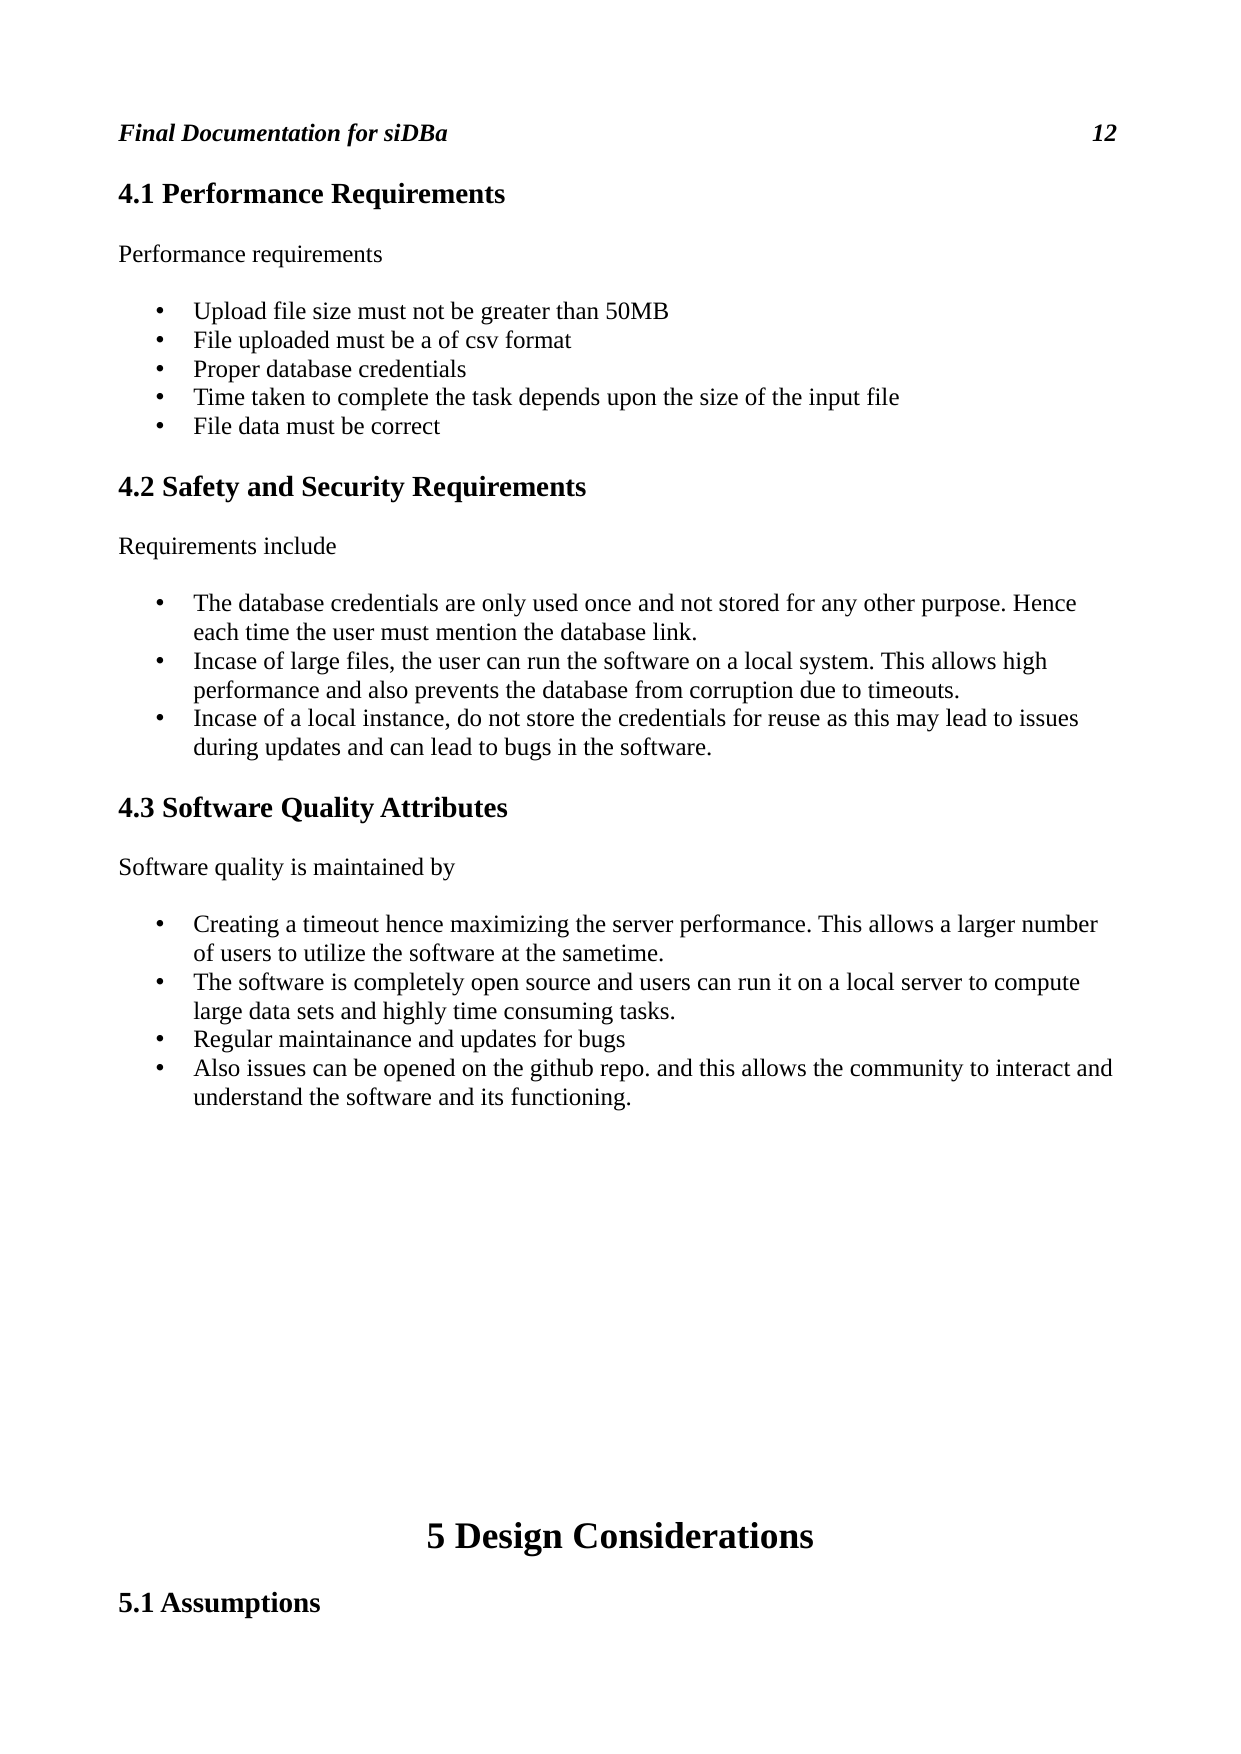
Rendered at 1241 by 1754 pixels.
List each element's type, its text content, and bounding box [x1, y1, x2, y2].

list Proper database credentials [156, 354, 1122, 382]
text 5 Design Considerations [118, 1513, 1122, 1556]
text 4.2 Safety and Security Requirements [118, 469, 1122, 502]
text Performance requirements [118, 239, 1122, 267]
text 4.1 Performance Requirements [118, 176, 1122, 210]
text 5.1 Assumptions [118, 1585, 1122, 1619]
list File data must be correct [156, 411, 1122, 440]
list Also issues can be opened on the github repo. and this allows the community to interact and understand the software and its functioning. [156, 1053, 1122, 1111]
list Regular maintainance and updates for bugs [156, 1024, 1122, 1053]
list Incase of a local instance, do not store the credentials for reuse as this may lead to issues during updates and can lead to bugs in the software. [156, 703, 1122, 761]
text 4.3 Software Quality Attributes [118, 790, 1122, 823]
list The software is completely open source and users can run it on a local server to compute large data sets and highly time consuming tasks. [156, 967, 1122, 1024]
text Software quality is maintained by [118, 852, 1122, 881]
list Creating a timeout hence maximizing the server performance. This allows a larger number of users to utilize the software at the sametime. [156, 909, 1122, 967]
list File uploaded must be a of csv format [156, 325, 1122, 354]
list Upload file size must not be greater than 50MB [156, 296, 1122, 325]
text Requirements include [118, 531, 1122, 560]
list Time taken to complete the task depends upon the size of the input file [156, 382, 1122, 411]
list Incase of large files, the user can run the software on a local system. This allows high performance and also prevents the database from corruption due to timeouts. [156, 646, 1122, 703]
list The database credentials are only used once and not stored for any other purpose. Hence each time the user must mention the database link. [156, 588, 1122, 646]
